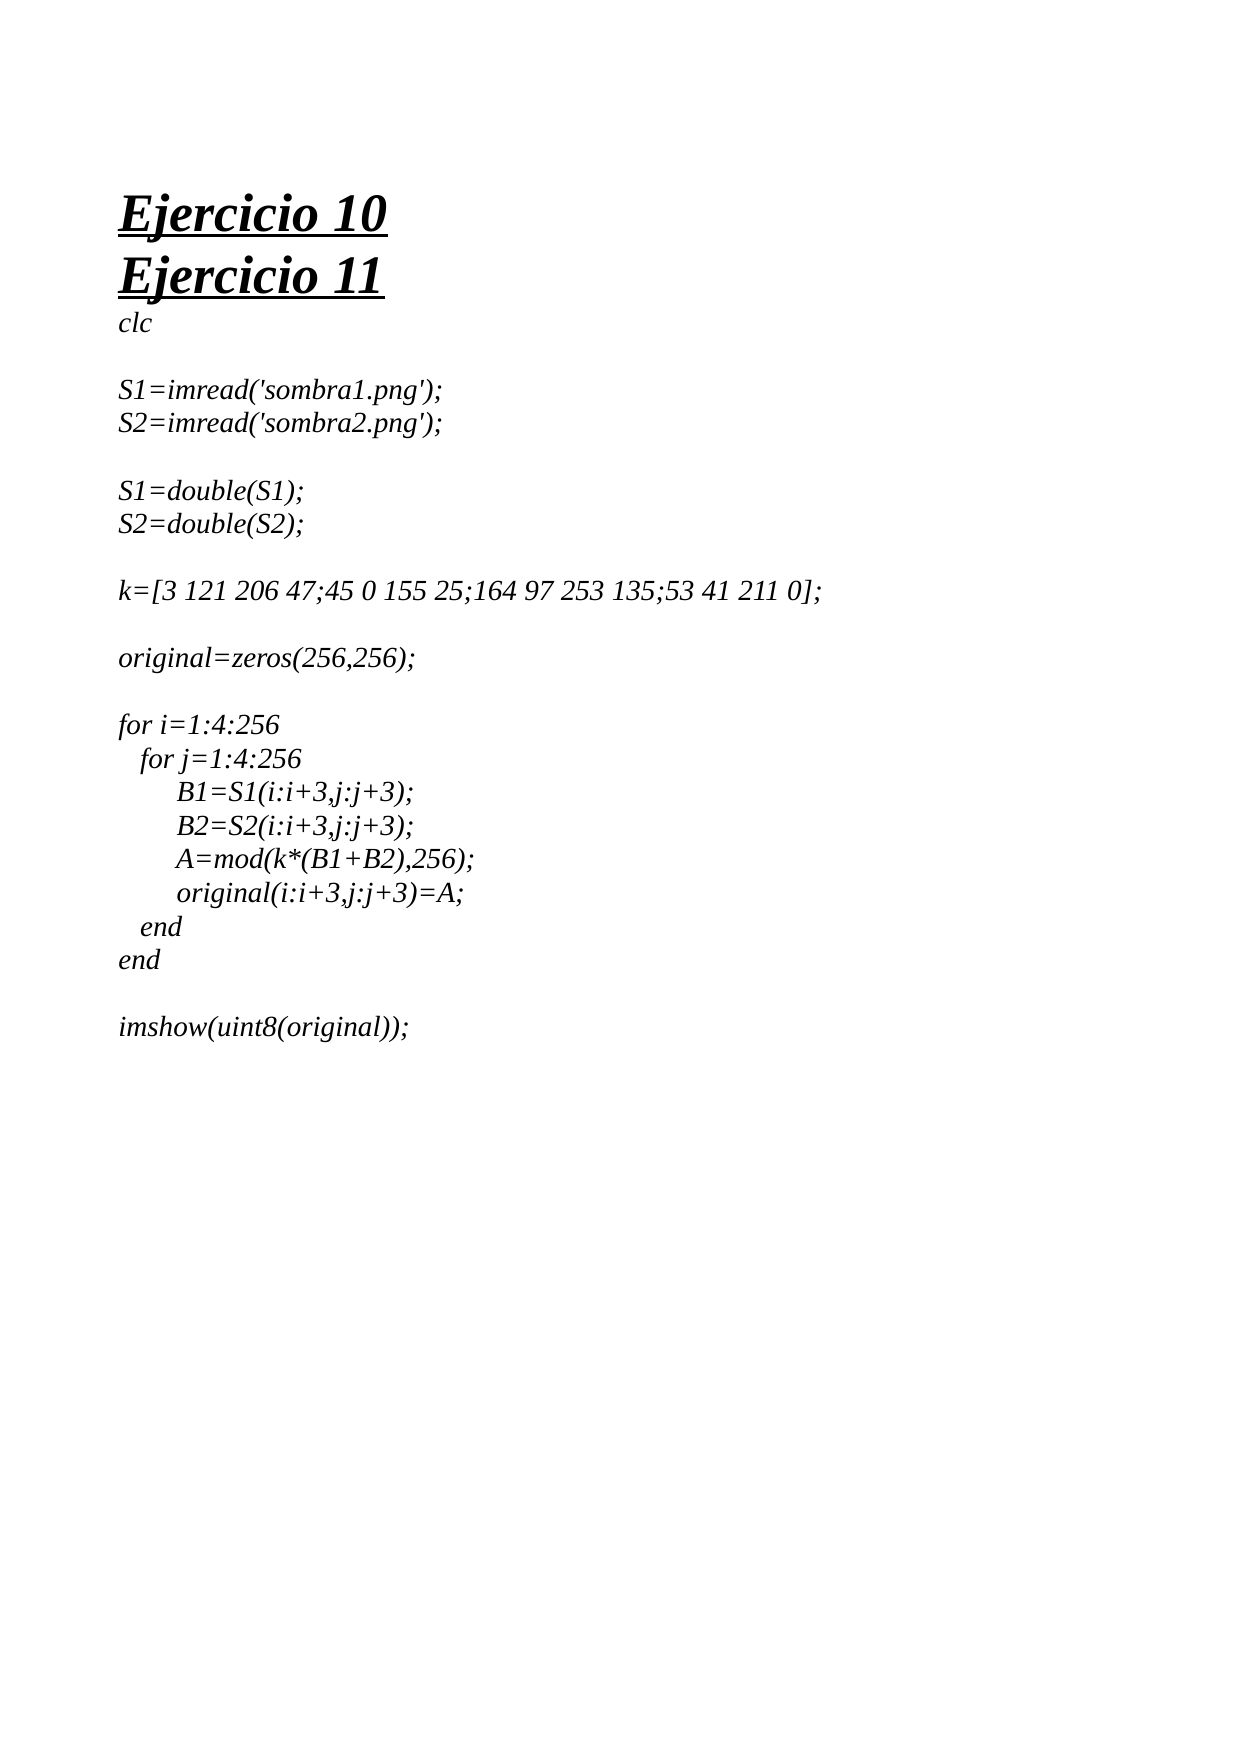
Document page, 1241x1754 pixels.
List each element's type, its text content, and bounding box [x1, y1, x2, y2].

text clc [118, 305, 1122, 338]
text B1=S1(i:i+3,j:j+3); [118, 774, 1122, 808]
text imshow(uint8(original)); [118, 1009, 1122, 1043]
text S2=imread('sombra2.png'); [118, 406, 1122, 439]
text Ejercicio 11 [118, 243, 1122, 305]
text S2=double(S2); [118, 506, 1122, 540]
text Ejercicio 10 [118, 180, 1122, 243]
text end [118, 909, 1122, 942]
text end [118, 942, 1122, 976]
text original(i:i+3,j:j+3)=A; [118, 875, 1122, 909]
text A=mod(k*(B1+B2),256); [118, 842, 1122, 875]
text original=zeros(256,256); [118, 640, 1122, 674]
text for j=1:4:256 [118, 741, 1122, 774]
text S1=imread('sombra1.png'); [118, 372, 1122, 406]
text for i=1:4:256 [118, 707, 1122, 741]
text k=[3 121 206 47;45 0 155 25;164 97 253 135;53 41 211 0]; [118, 573, 1122, 607]
text B2=S2(i:i+3,j:j+3); [118, 808, 1122, 842]
text S1=double(S1); [118, 473, 1122, 506]
